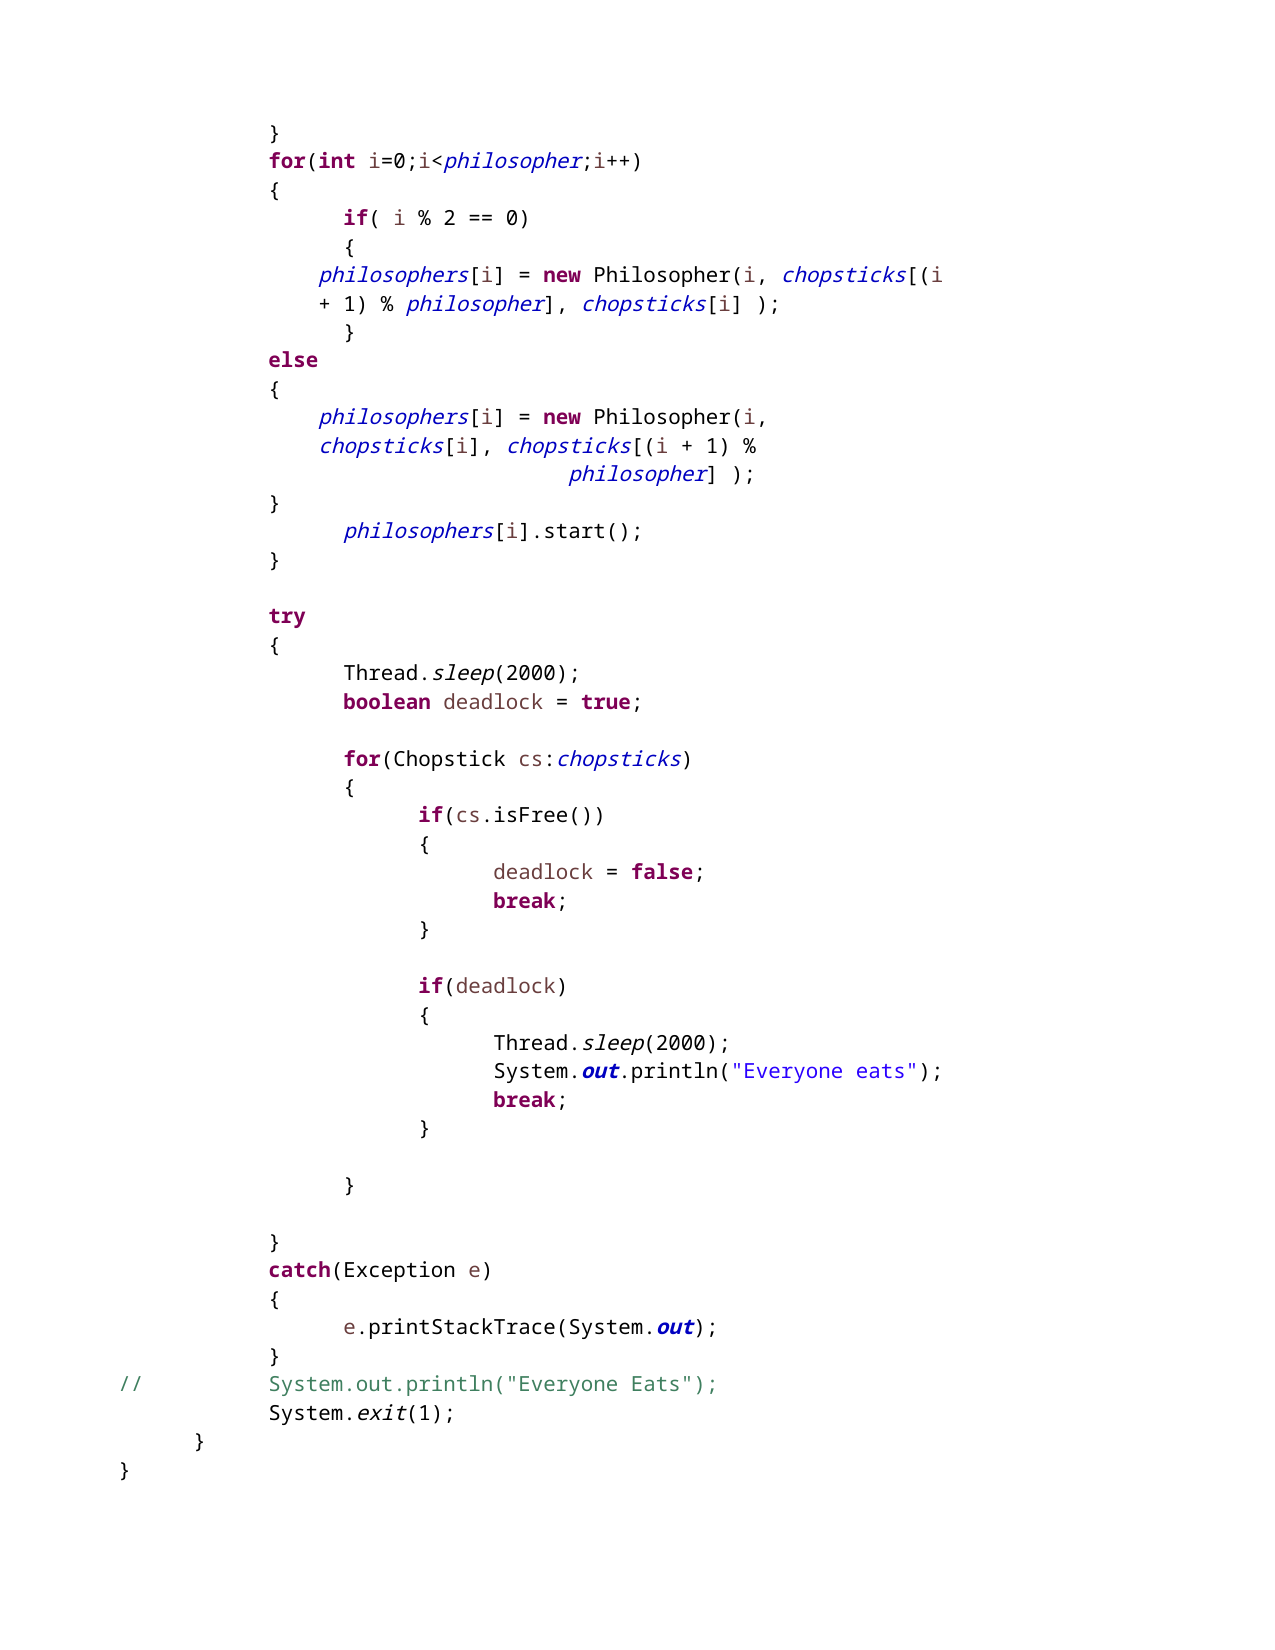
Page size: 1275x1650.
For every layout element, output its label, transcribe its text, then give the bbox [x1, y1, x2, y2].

text { [118, 829, 1157, 857]
text if(deadlock) [118, 971, 1157, 1000]
text philosopher] ); [118, 459, 1157, 488]
text } [118, 1341, 1157, 1369]
text philosophers[i] = new Philosopher(i, chopsticks[(i [118, 260, 1157, 289]
text for(int i=0;i<philosopher;i++) [118, 147, 1157, 175]
text { [118, 772, 1157, 801]
text if( i % 2 == 0) [118, 203, 1157, 232]
text e.printStackTrace(System.out); [118, 1312, 1157, 1341]
text deadlock = false; [118, 857, 1157, 886]
text { [118, 175, 1157, 203]
text philosophers[i].start(); [118, 516, 1157, 545]
text } [118, 1227, 1157, 1256]
text Thread.sleep(2000); [118, 1028, 1157, 1057]
text } [118, 1455, 1157, 1483]
text try [118, 602, 1157, 630]
text System.out.println("Everyone eats"); [118, 1057, 1157, 1085]
text } [118, 488, 1157, 516]
text } [118, 1426, 1157, 1455]
text + 1) % philosopher], chopsticks[i] ); [118, 289, 1157, 317]
text { [118, 374, 1157, 402]
text } [118, 317, 1157, 346]
text boolean deadlock = true; [118, 687, 1157, 715]
text System.exit(1); [118, 1398, 1157, 1426]
text else [118, 346, 1157, 374]
text break; [118, 1085, 1157, 1113]
text break; [118, 886, 1157, 914]
text } [118, 914, 1157, 943]
text catch(Exception e) [118, 1256, 1157, 1284]
text } [118, 545, 1157, 573]
text } [118, 1113, 1157, 1142]
text } [118, 1170, 1157, 1199]
text philosophers[i] = new Philosopher(i, [118, 402, 1157, 431]
text if(cs.isFree()) [118, 801, 1157, 829]
text } [118, 118, 1157, 147]
text // System.out.println("Everyone Eats"); [118, 1369, 1157, 1398]
text { [118, 1284, 1157, 1312]
text { [118, 1000, 1157, 1028]
text chopsticks[i], chopsticks[(i + 1) % [118, 431, 1157, 459]
text { [118, 232, 1157, 260]
text for(Chopstick cs:chopsticks) [118, 744, 1157, 772]
text { [118, 630, 1157, 658]
text Thread.sleep(2000); [118, 658, 1157, 687]
